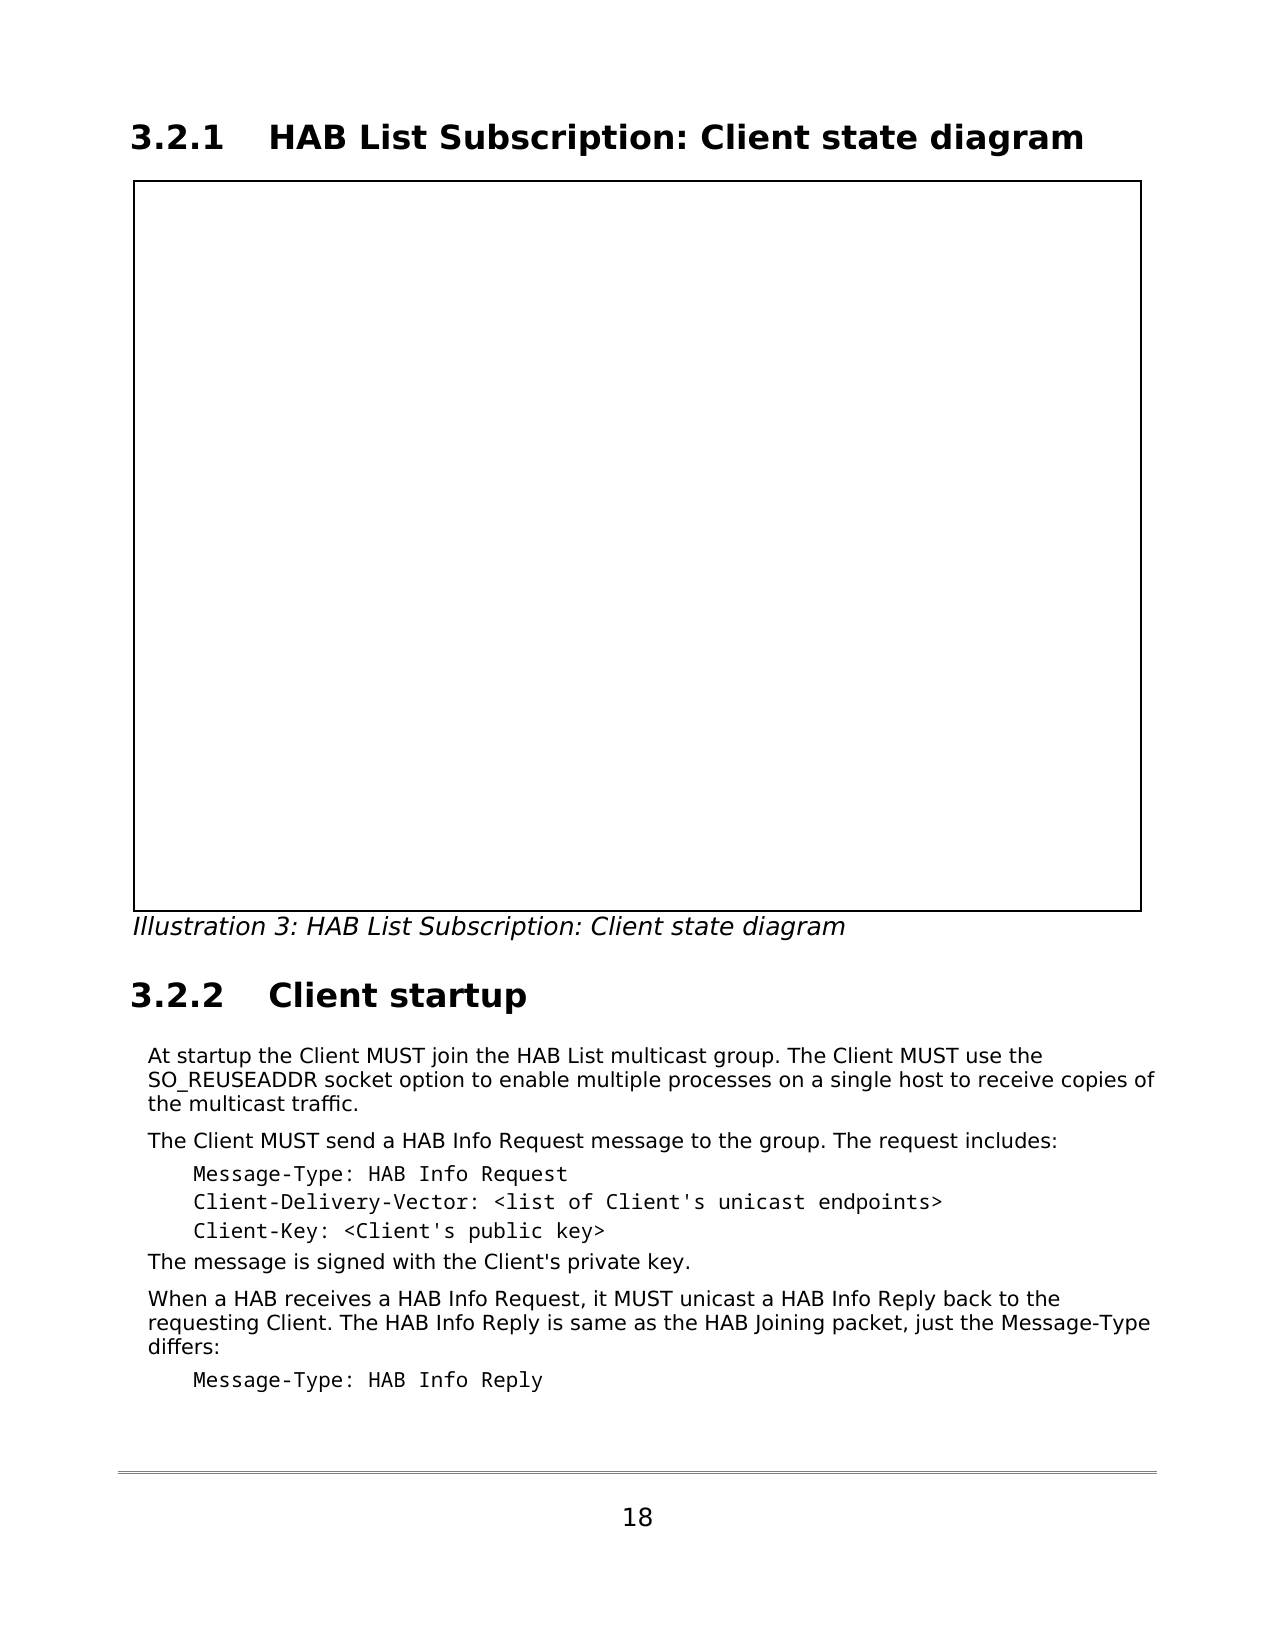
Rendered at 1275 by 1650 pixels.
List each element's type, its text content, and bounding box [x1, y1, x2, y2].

text Message-Type: HAB Info Request [193, 1159, 1157, 1187]
subtitle Client startup [118, 976, 1157, 1015]
text The message is signed with the Client's private key. [148, 1250, 1157, 1275]
text [135, 182, 1140, 910]
text Illustration 3: HAB List Subscription: Client state diagram [133, 912, 1142, 941]
text Client-Delivery-Vector: <list of Client's unicast endpoints> [193, 1187, 1157, 1216]
text When a HAB receives a HAB Info Request, it MUST unicast a HAB Info Reply back to the requesting Client. The HAB Info Reply is same as the HAB Joining packet, just the Message-Type differs: [148, 1287, 1157, 1359]
text At startup the Client MUST join the HAB List multicast group. The Client MUST use the SO_REUSEADDR socket option to enable multiple processes on a single host to receive copies of the multicast traffic. [148, 1044, 1157, 1117]
subtitle HAB List Subscription: Client state diagram [118, 118, 1157, 157]
text Client-Key: <Client's public key> [193, 1216, 1157, 1244]
text Message-Type: HAB Info Reply [193, 1366, 1157, 1394]
text The Client MUST send a HAB Info Request message to the group. The request includes: [148, 1129, 1157, 1153]
